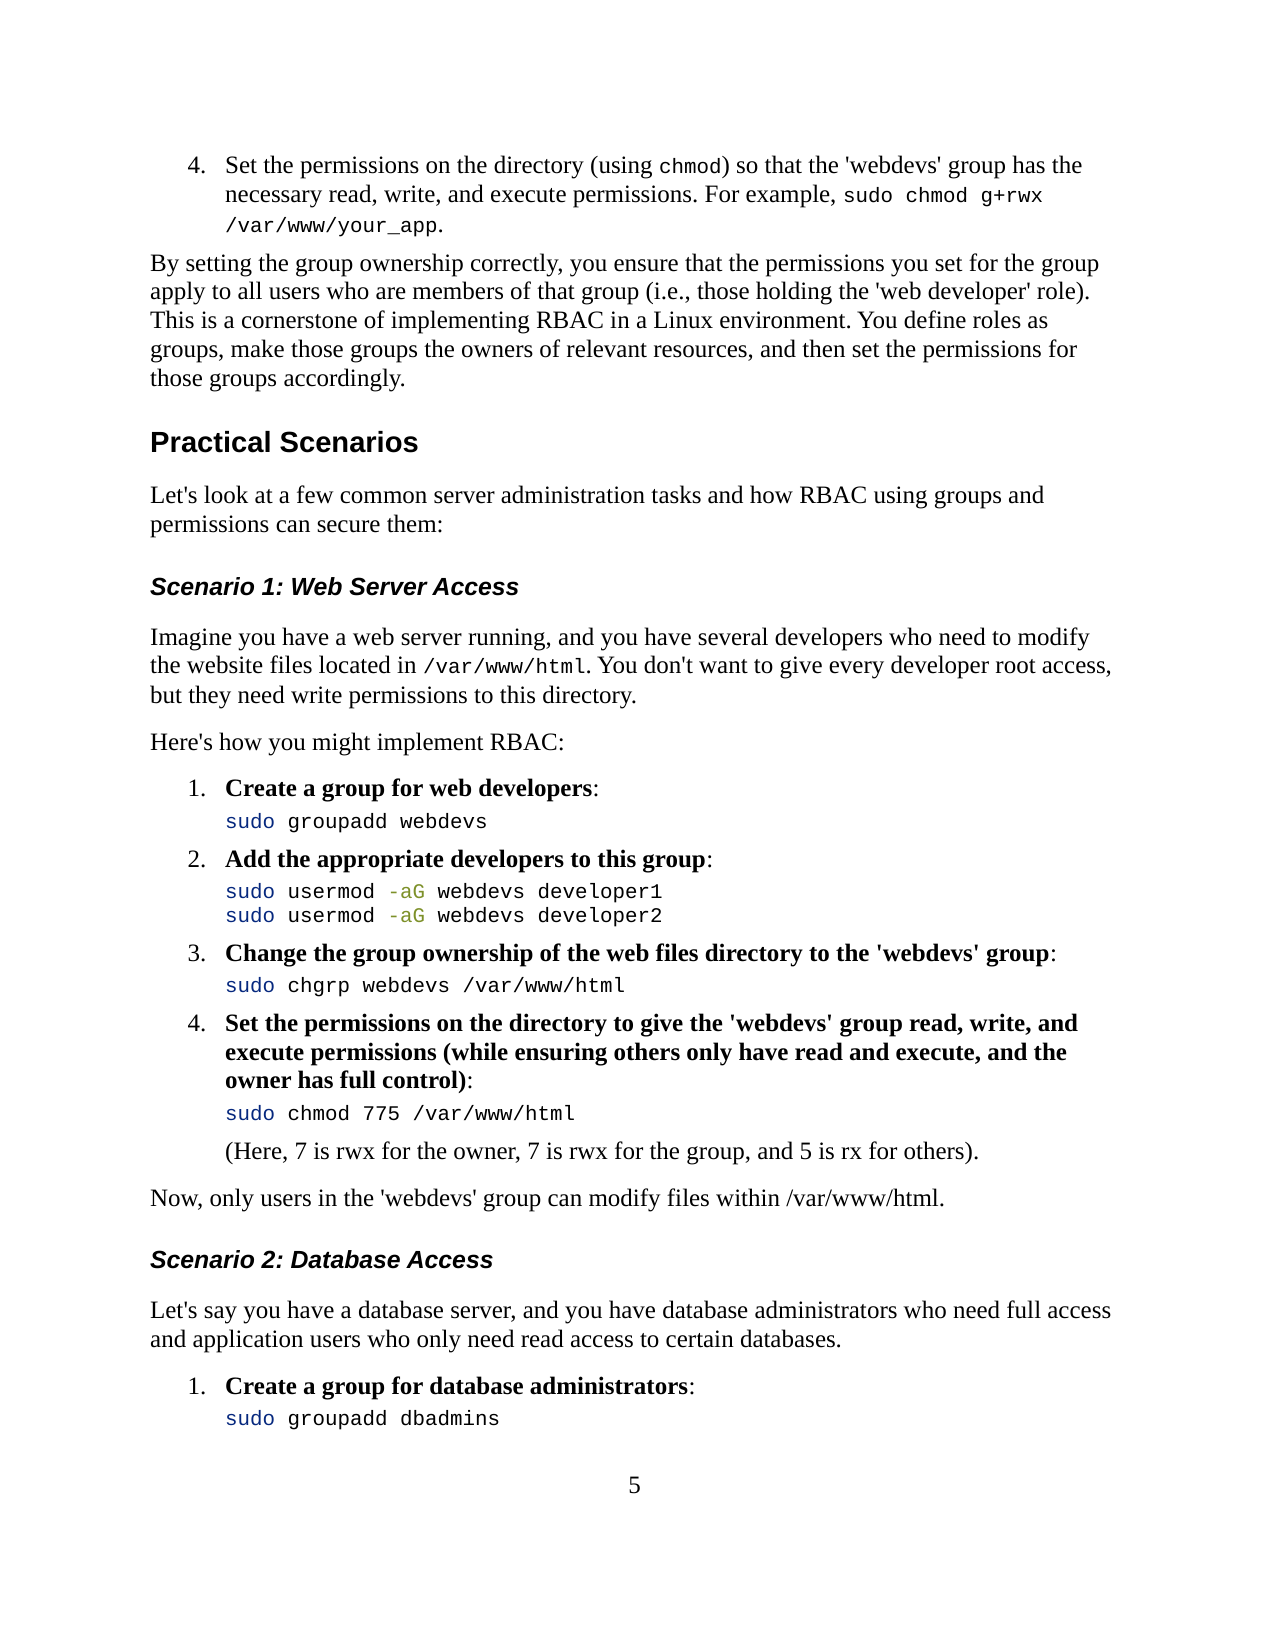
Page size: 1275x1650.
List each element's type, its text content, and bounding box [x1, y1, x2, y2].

subtitle Scenario 2: Database Access [150, 1245, 1125, 1274]
list Change the group ownership of the web files directory to the 'webdevs' group: [187, 938, 1125, 967]
list sudo chgrp webdevs /var/www/html [187, 976, 1125, 999]
subtitle Scenario 1: Web Server Access [150, 572, 1125, 600]
text Imagine you have a web server running, and you have several developers who need to modify the website files located in /var/www/html. You don't want to give every developer root access, but they need write permissions to this directory. [150, 622, 1125, 709]
list sudo chmod 775 /var/www/html [187, 1103, 1125, 1127]
list Add the appropriate developers to this group: [187, 844, 1125, 873]
subtitle Practical Scenarios [150, 425, 1125, 459]
list sudo groupadd dbadmins [187, 1408, 1125, 1432]
list sudo usermod -aG webdevs developer1 [187, 882, 1125, 905]
text Let's say you have a database server, and you have database administrators who need full access and application users who only need read access to certain databases. [150, 1295, 1125, 1353]
list sudo usermod -aG webdevs developer2 [187, 905, 1125, 929]
list Create a group for database administrators: [187, 1371, 1125, 1399]
text Now, only users in the 'webdevs' group can modify files within /var/www/html. [150, 1183, 1125, 1211]
list Set the permissions on the directory to give the 'webdevs' group read, write, and execute permissions (while ensuring others only have read and execute, and the owner has full control): [187, 1008, 1125, 1094]
list (Here, 7 is rwx for the owner, 7 is rwx for the group, and 5 is rx for others). [187, 1136, 1125, 1165]
list Create a group for web developers: [187, 773, 1125, 802]
text By setting the group ownership correctly, you ensure that the permissions you set for the group apply to all users who are members of that group (i.e., those holding the 'web developer' role). This is a cornerstone of implementing RBAC in a Linux environment. You define roles as groups, make those groups the owners of relevant resources, and then set the permissions for those groups accordingly. [150, 248, 1125, 391]
text Here's how you might implement RBAC: [150, 727, 1125, 756]
text Let's look at a few common server administration tasks and how RBAC using groups and permissions can secure them: [150, 480, 1125, 538]
list Set the permissions on the directory (using chmod) so that the 'webdevs' group has the necessary read, write, and execute permissions. For example, sudo chmod g+rwx /var/www/your_app. [187, 150, 1125, 239]
list sudo groupadd webdevs [187, 811, 1125, 835]
